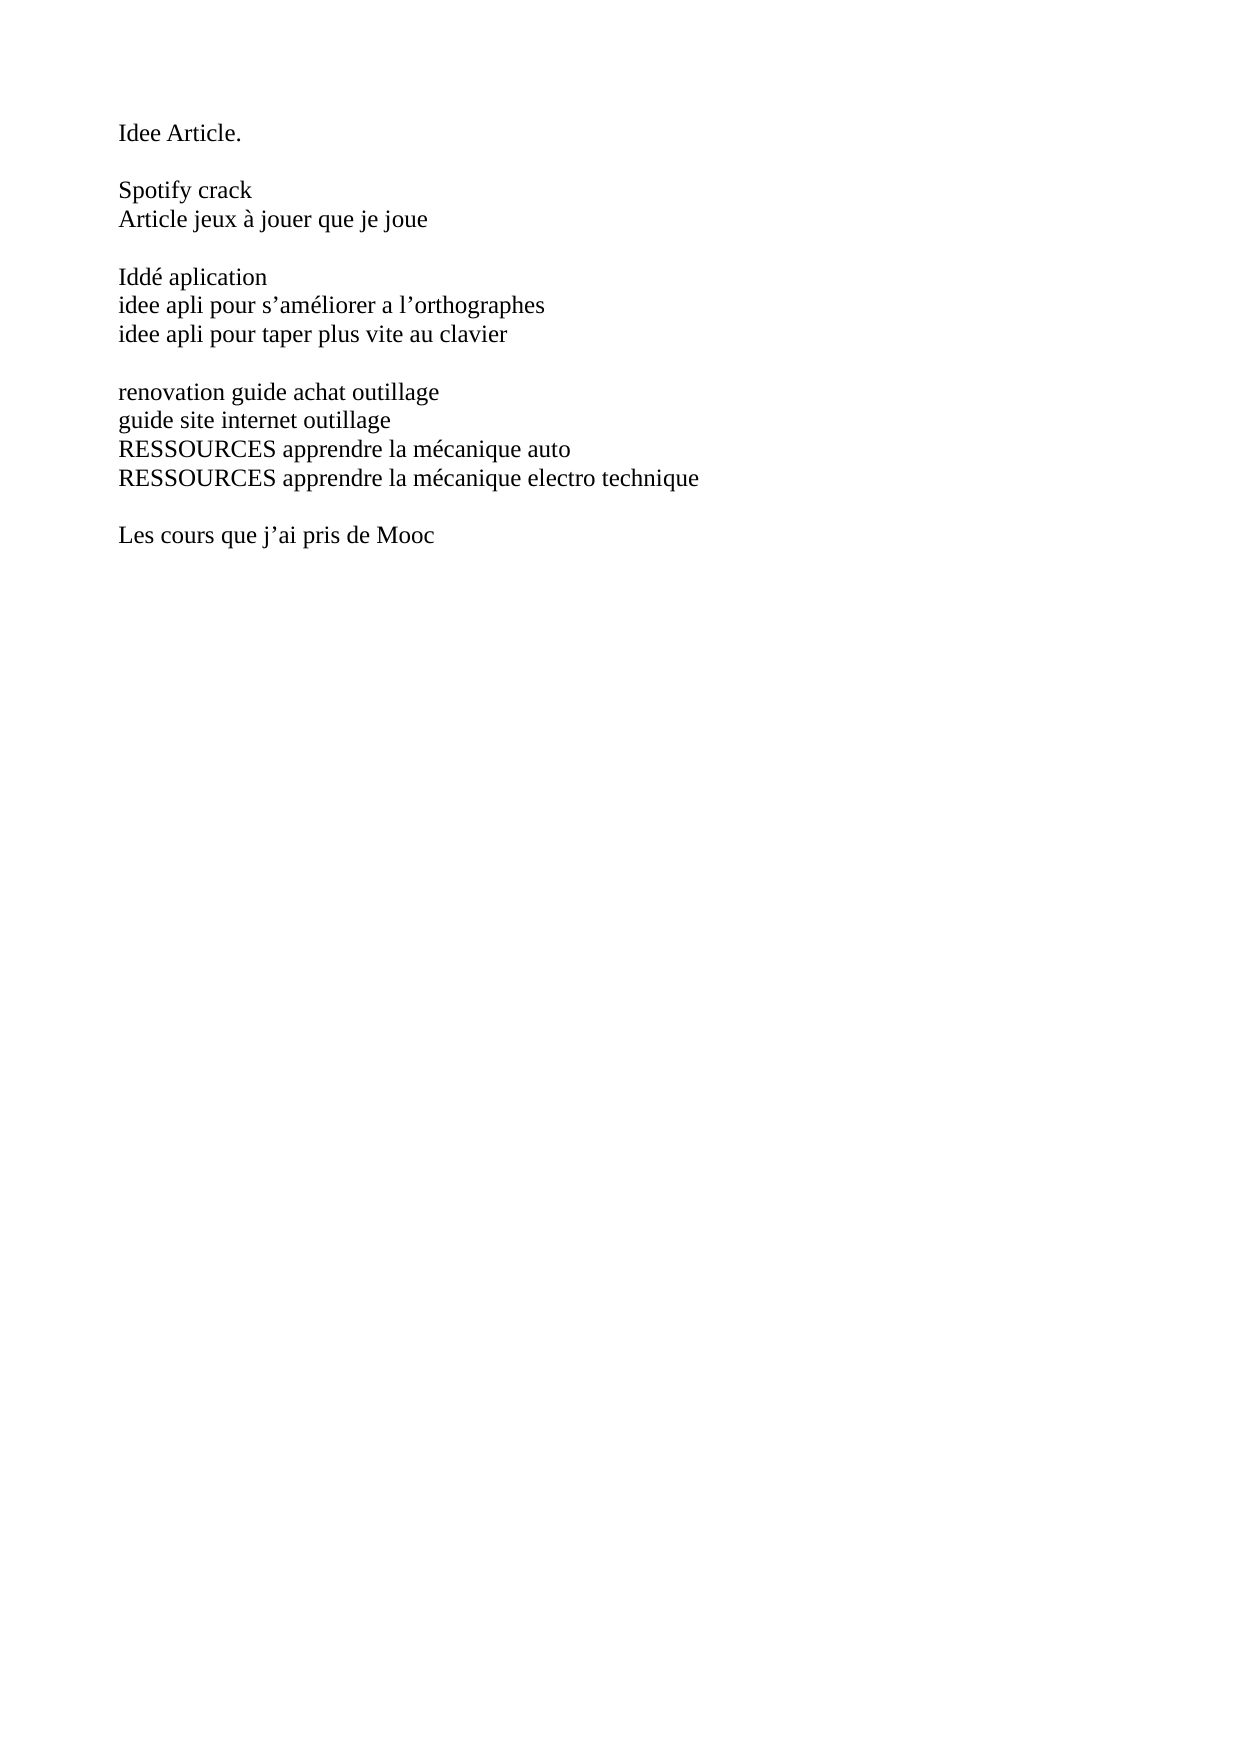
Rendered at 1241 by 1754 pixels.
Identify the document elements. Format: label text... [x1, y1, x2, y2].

text Article jeux à jouer que je joue [118, 204, 1122, 233]
text renovation guide achat outillage [118, 377, 1122, 406]
text Iddé aplication [118, 262, 1122, 291]
text idee apli pour taper plus vite au clavier [118, 319, 1122, 348]
text guide site internet outillage [118, 406, 1122, 434]
text RESSOURCES apprendre la mécanique electro technique [118, 463, 1122, 492]
text Idee Article. [118, 118, 1122, 147]
text Spotify crack [118, 176, 1122, 204]
text Les cours que j’ai pris de Mooc [118, 521, 1122, 549]
text RESSOURCES apprendre la mécanique auto [118, 434, 1122, 463]
text idee apli pour s’améliorer a l’orthographes [118, 291, 1122, 319]
